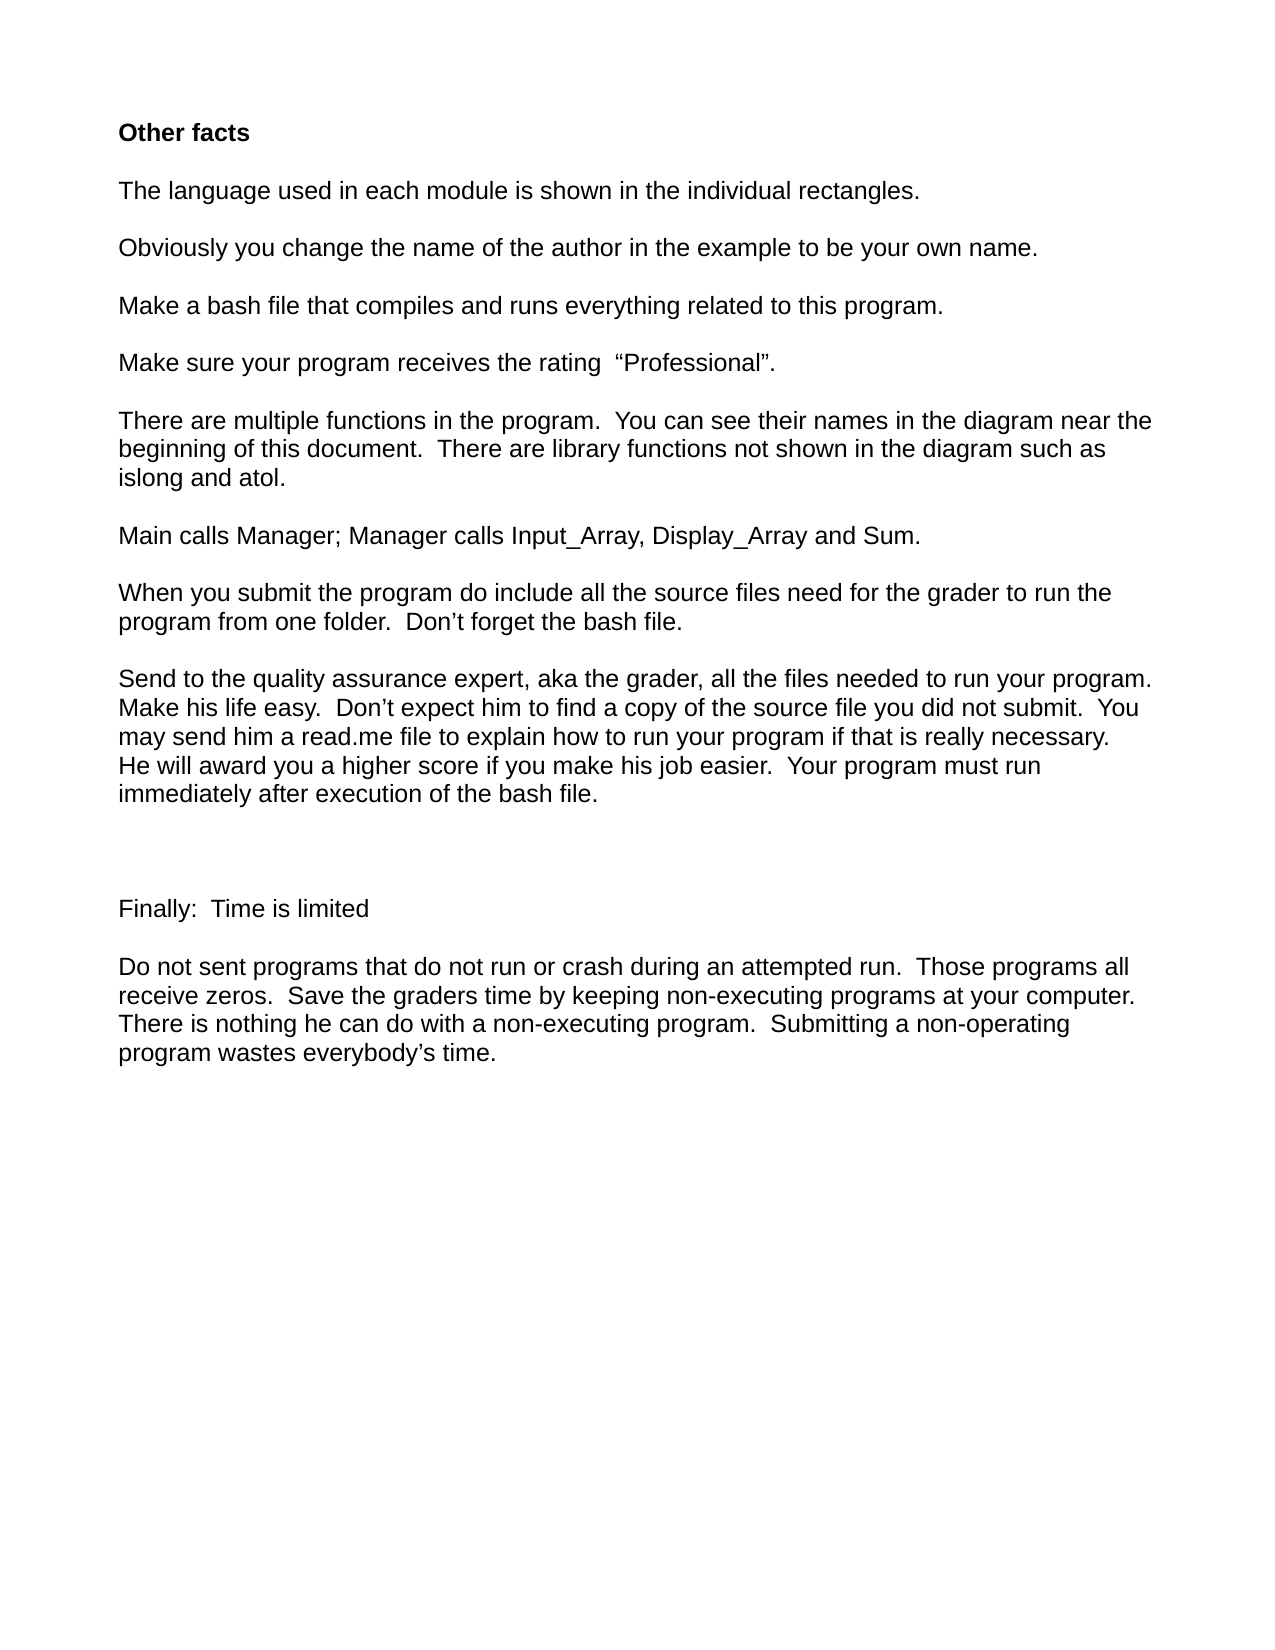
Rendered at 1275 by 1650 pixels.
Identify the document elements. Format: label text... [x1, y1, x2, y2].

text The language used in each module is shown in the individual rectangles. [118, 176, 1157, 204]
text There are multiple functions in the program. You can see their names in the diagram near the beginning of this document. There are library functions not shown in the diagram such as islong and atol. [118, 406, 1157, 492]
text Obviously you change the name of the author in the example to be your own name. [118, 233, 1157, 262]
text Main calls Manager; Manager calls Input_Array, Display_Array and Sum. [118, 521, 1157, 549]
text Make a bash file that compiles and runs everything related to this program. [118, 291, 1157, 319]
text Other facts [118, 118, 1157, 147]
text Send to the quality assurance expert, aka the grader, all the files needed to run your program. Make his life easy. Don’t expect him to find a copy of the source file you did not submit. You may send him a read.me file to explain how to run your program if that is really necessary. He will award you a higher score if you make his job easier. Your program must run immediately after execution of the bash file. [118, 664, 1157, 808]
text Make sure your program receives the rating “Professional”. [118, 348, 1157, 377]
text Do not sent programs that do not run or crash during an attempted run. Those programs all receive zeros. Save the graders time by keeping non-executing programs at your computer. There is nothing he can do with a non-executing program. Submitting a non-operating program wastes everybody’s time. [118, 952, 1157, 1067]
text When you submit the program do include all the source files need for the grader to run the program from one folder. Don’t forget the bash file. [118, 578, 1157, 636]
text Finally: Time is limited [118, 894, 1157, 923]
